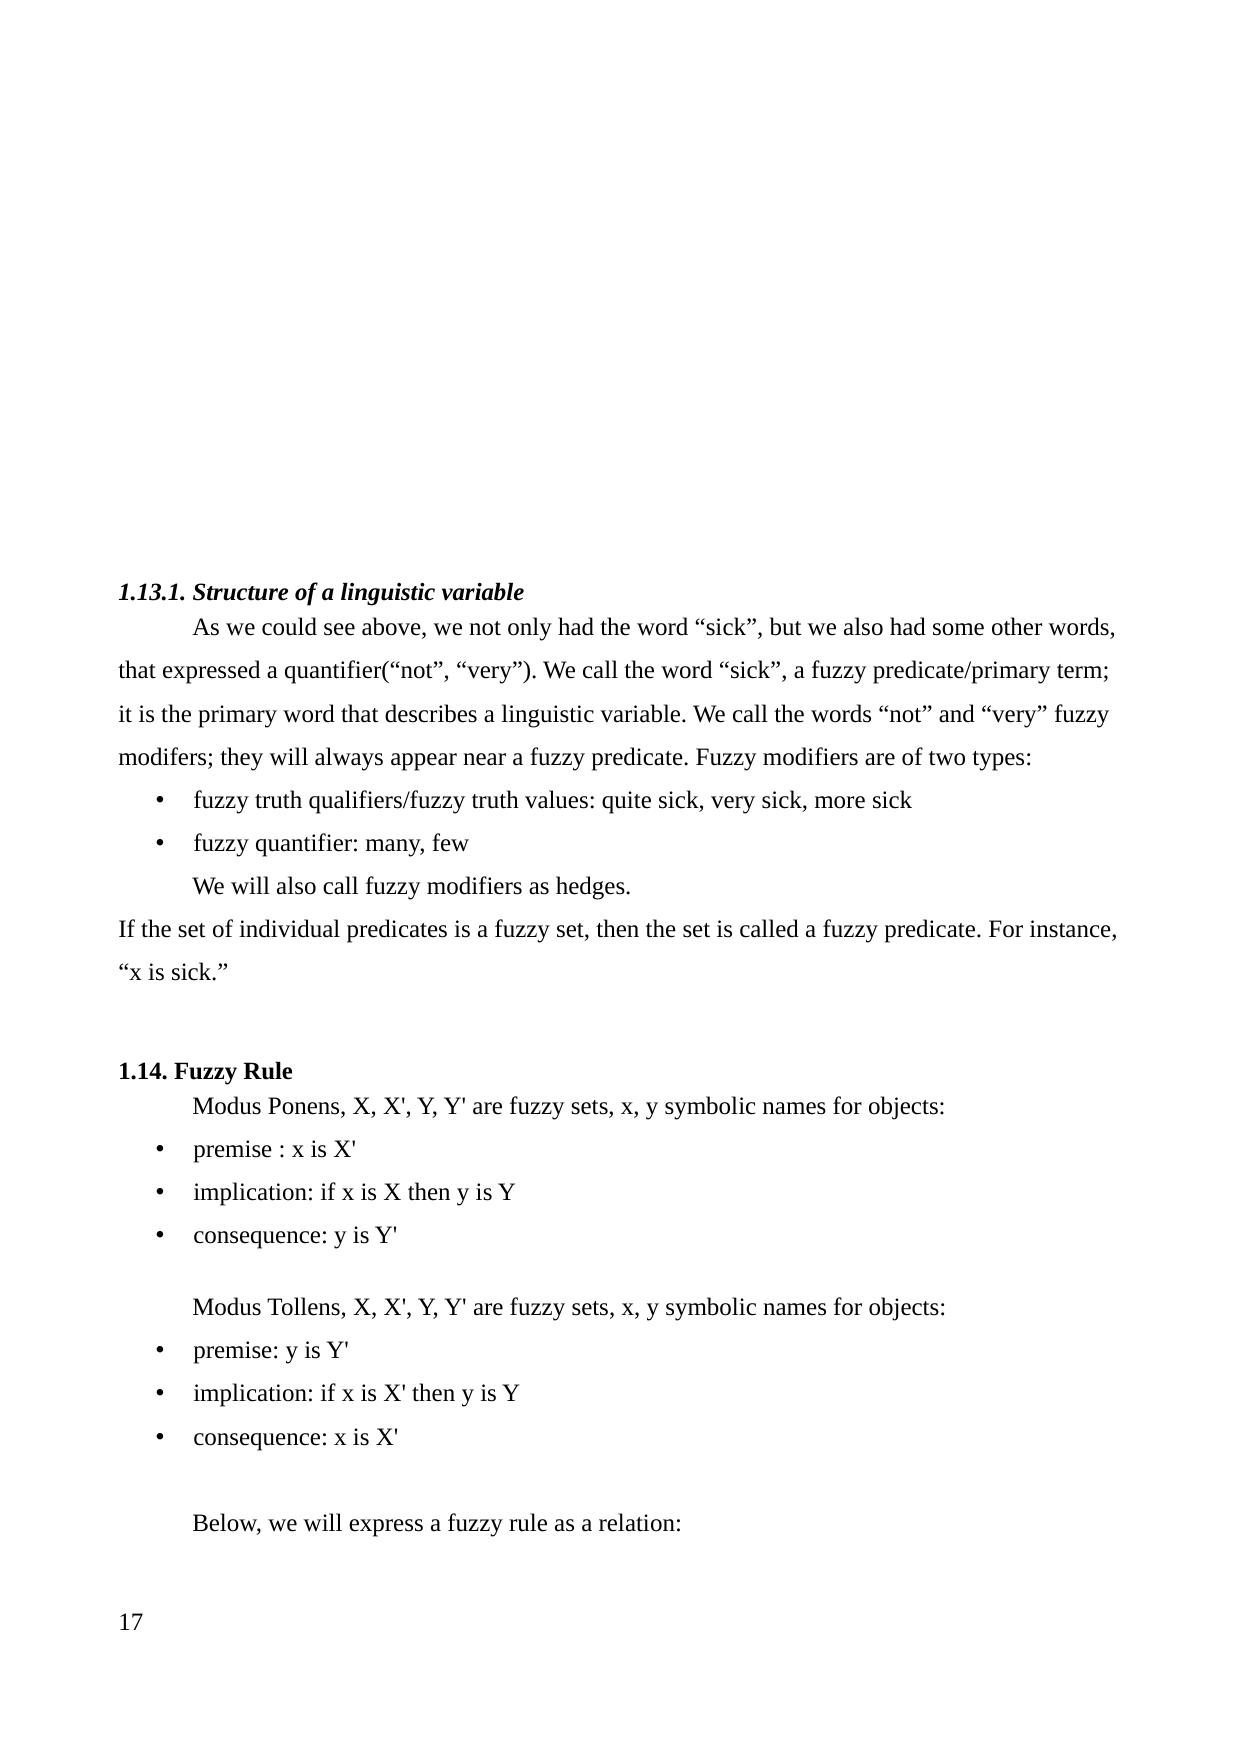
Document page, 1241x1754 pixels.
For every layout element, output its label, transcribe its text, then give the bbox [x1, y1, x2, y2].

text Modus Ponens, X, X', Y, Y' are fuzzy sets, x, y symbolic names for objects: [118, 1091, 1122, 1120]
list implication: if x is X then y is Y [156, 1177, 1122, 1206]
list implication: if x is X' then y is Y [156, 1378, 1122, 1407]
list consequence: y is Y' [156, 1220, 1122, 1249]
list consequence: x is X' [156, 1422, 1122, 1450]
text We will also call fuzzy modifiers as hedges. [118, 871, 1122, 900]
text Below, we will express a fuzzy rule as a relation: [118, 1508, 1122, 1537]
text If the set of individual predicates is a fuzzy set, then the set is called a fuzzy predicate. For instance, “x is sick.” [118, 914, 1122, 986]
list fuzzy truth qualifiers/fuzzy truth values: quite sick, very sick, more sick [156, 785, 1122, 814]
list premise: y is Y' [156, 1335, 1122, 1364]
subtitle 1.13.1. Structure of a linguistic variable [118, 578, 1122, 606]
text Modus Tollens, X, X', Y, Y' are fuzzy sets, x, y symbolic names for objects: [118, 1292, 1122, 1321]
subtitle 1.14. Fuzzy Rule [118, 1056, 1122, 1085]
list fuzzy quantifier: many, few [156, 828, 1122, 857]
text As we could see above, we not only had the word “sick”, but we also had some other words, that expressed a quantifier(“not”, “very”). We call the word “sick”, a fuzzy predicate/primary term; it is the primary word that describes a linguistic variable. We call the words “not” and “very” fuzzy modifers; they will always appear near a fuzzy predicate. Fuzzy modifiers are of two types: [118, 612, 1122, 771]
list premise : x is X' [156, 1134, 1122, 1163]
